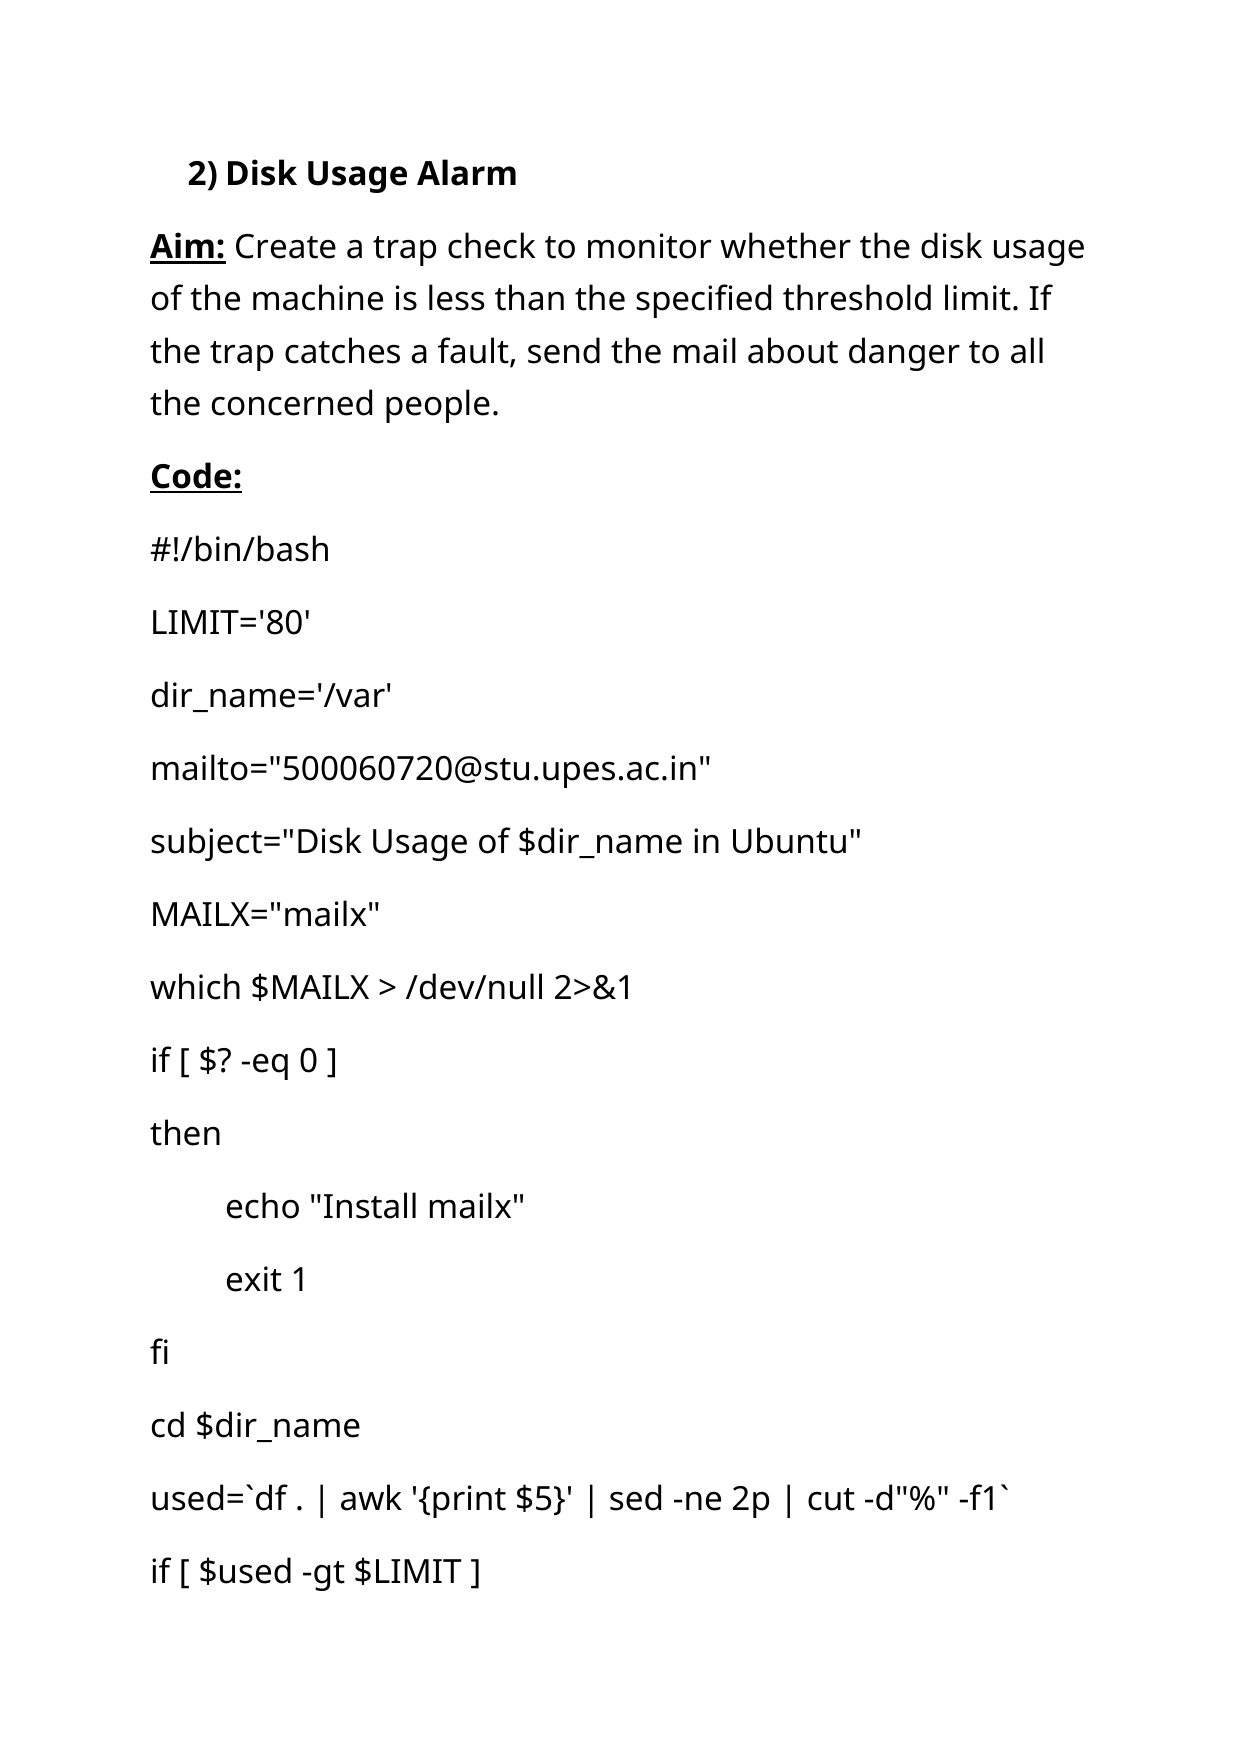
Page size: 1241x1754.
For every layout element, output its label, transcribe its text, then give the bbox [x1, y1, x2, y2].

text fi [150, 1329, 1090, 1374]
text mailto="500060720@stu.upes.ac.in" [150, 745, 1090, 790]
text if [ $? -eq 0 ] [150, 1037, 1090, 1082]
list Disk Usage Alarm [187, 150, 1090, 195]
text Aim: Create a trap check to monitor whether the disk usage of the machine is less than the specified threshold limit. If the trap catches a fault, send the mail about danger to all the concerned people. [150, 223, 1090, 425]
text LIMIT='80' [150, 599, 1090, 644]
text dir_name='/var' [150, 672, 1090, 717]
text then [150, 1110, 1090, 1155]
text which $MAILX > /dev/null 2>&1 [150, 964, 1090, 1009]
text if [ $used -gt $LIMIT ] [150, 1548, 1090, 1593]
text cd $dir_name [150, 1402, 1090, 1447]
text #!/bin/bash [150, 526, 1090, 571]
text echo "Install mailx" [150, 1183, 1090, 1228]
text MAILX="mailx" [150, 891, 1090, 936]
text Code: [150, 453, 1090, 498]
text used=`df . | awk '{print $5}' | sed -ne 2p | cut -d"%" -f1` [150, 1475, 1090, 1520]
text exit 1 [150, 1256, 1090, 1301]
text subject="Disk Usage of $dir_name in Ubuntu" [150, 818, 1090, 863]
